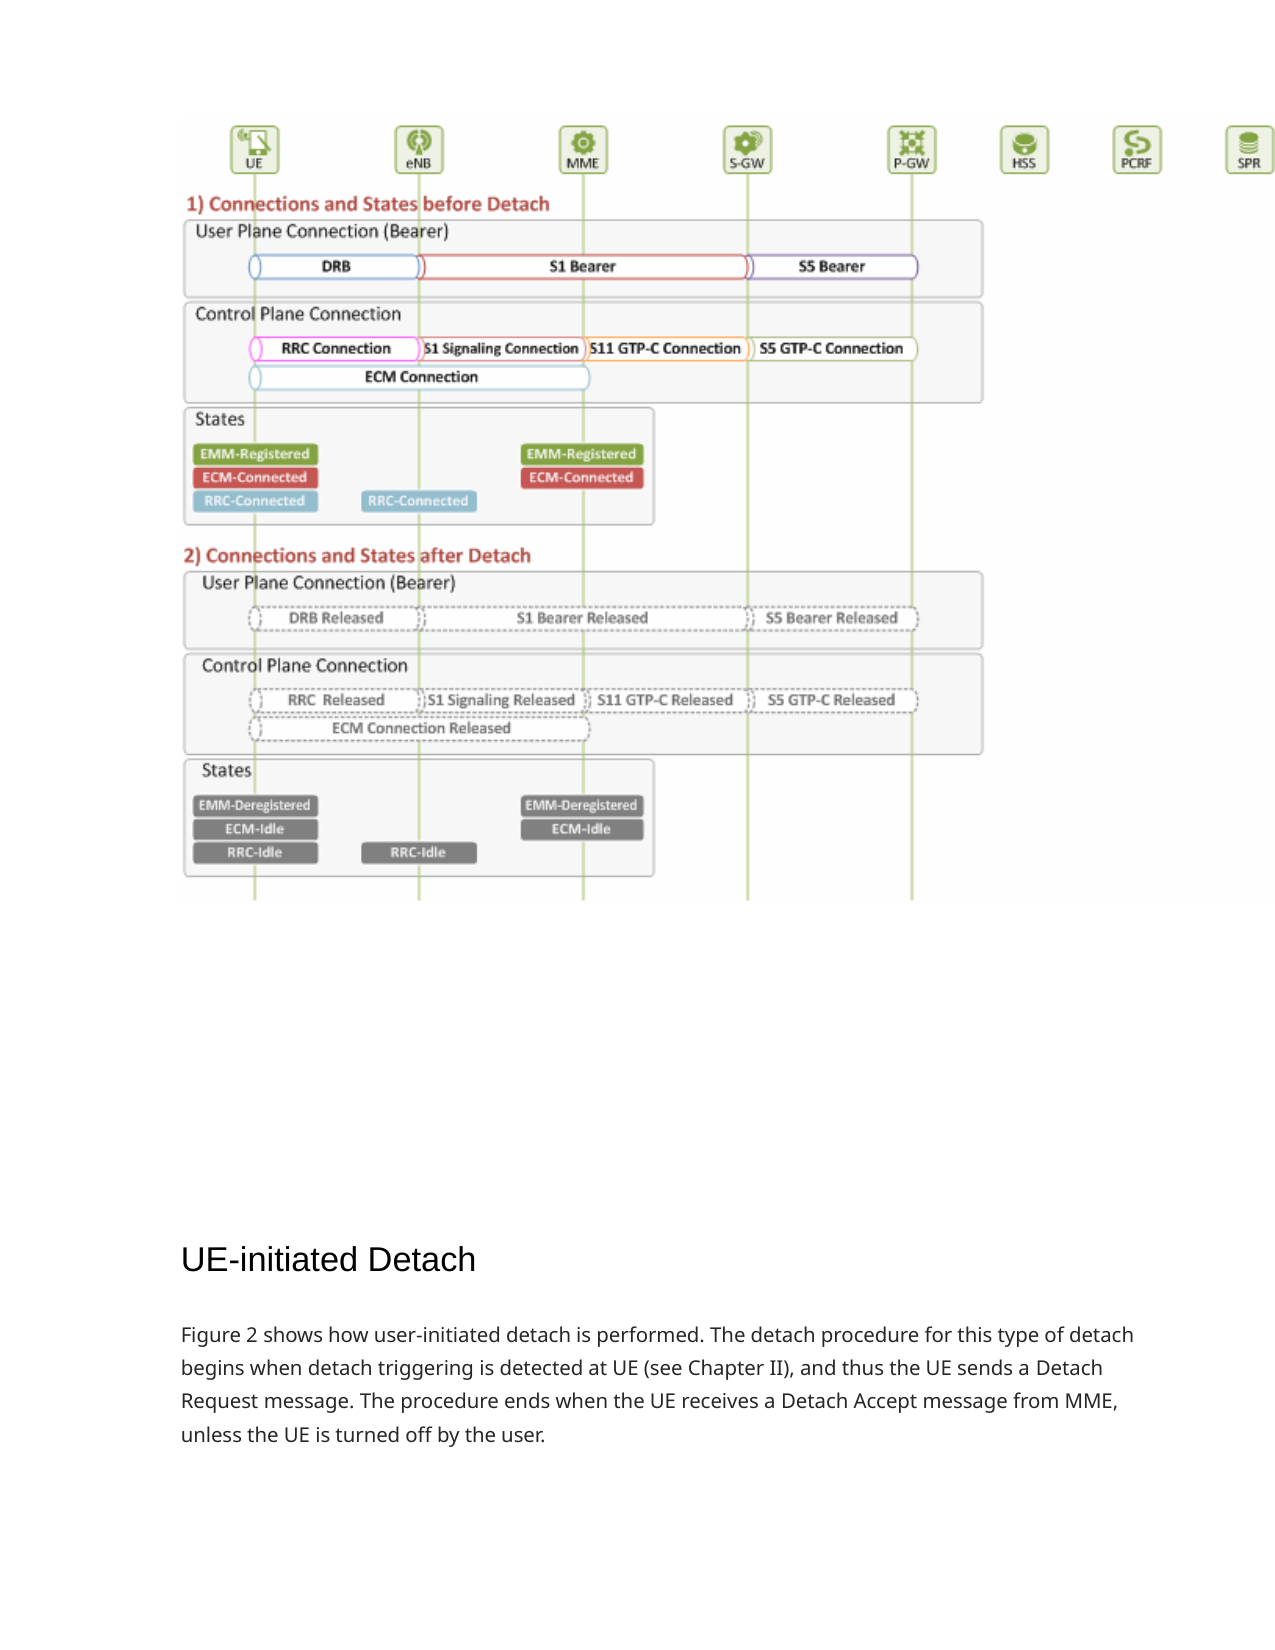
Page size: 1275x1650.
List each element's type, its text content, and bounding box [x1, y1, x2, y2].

text Figure 2 shows how user-initiated detach is performed. The detach procedure for this type of detach begins when detach triggering is detected at UE (see Chapter II), and thus the UE sends a Detach Request message. The procedure ends when the UE receives a Detach Accept message from MME, unless the UE is turned off by the user. [181, 1321, 1157, 1448]
picture [180, 118, 1275, 904]
text UE-initiated Detach [181, 1239, 1157, 1278]
